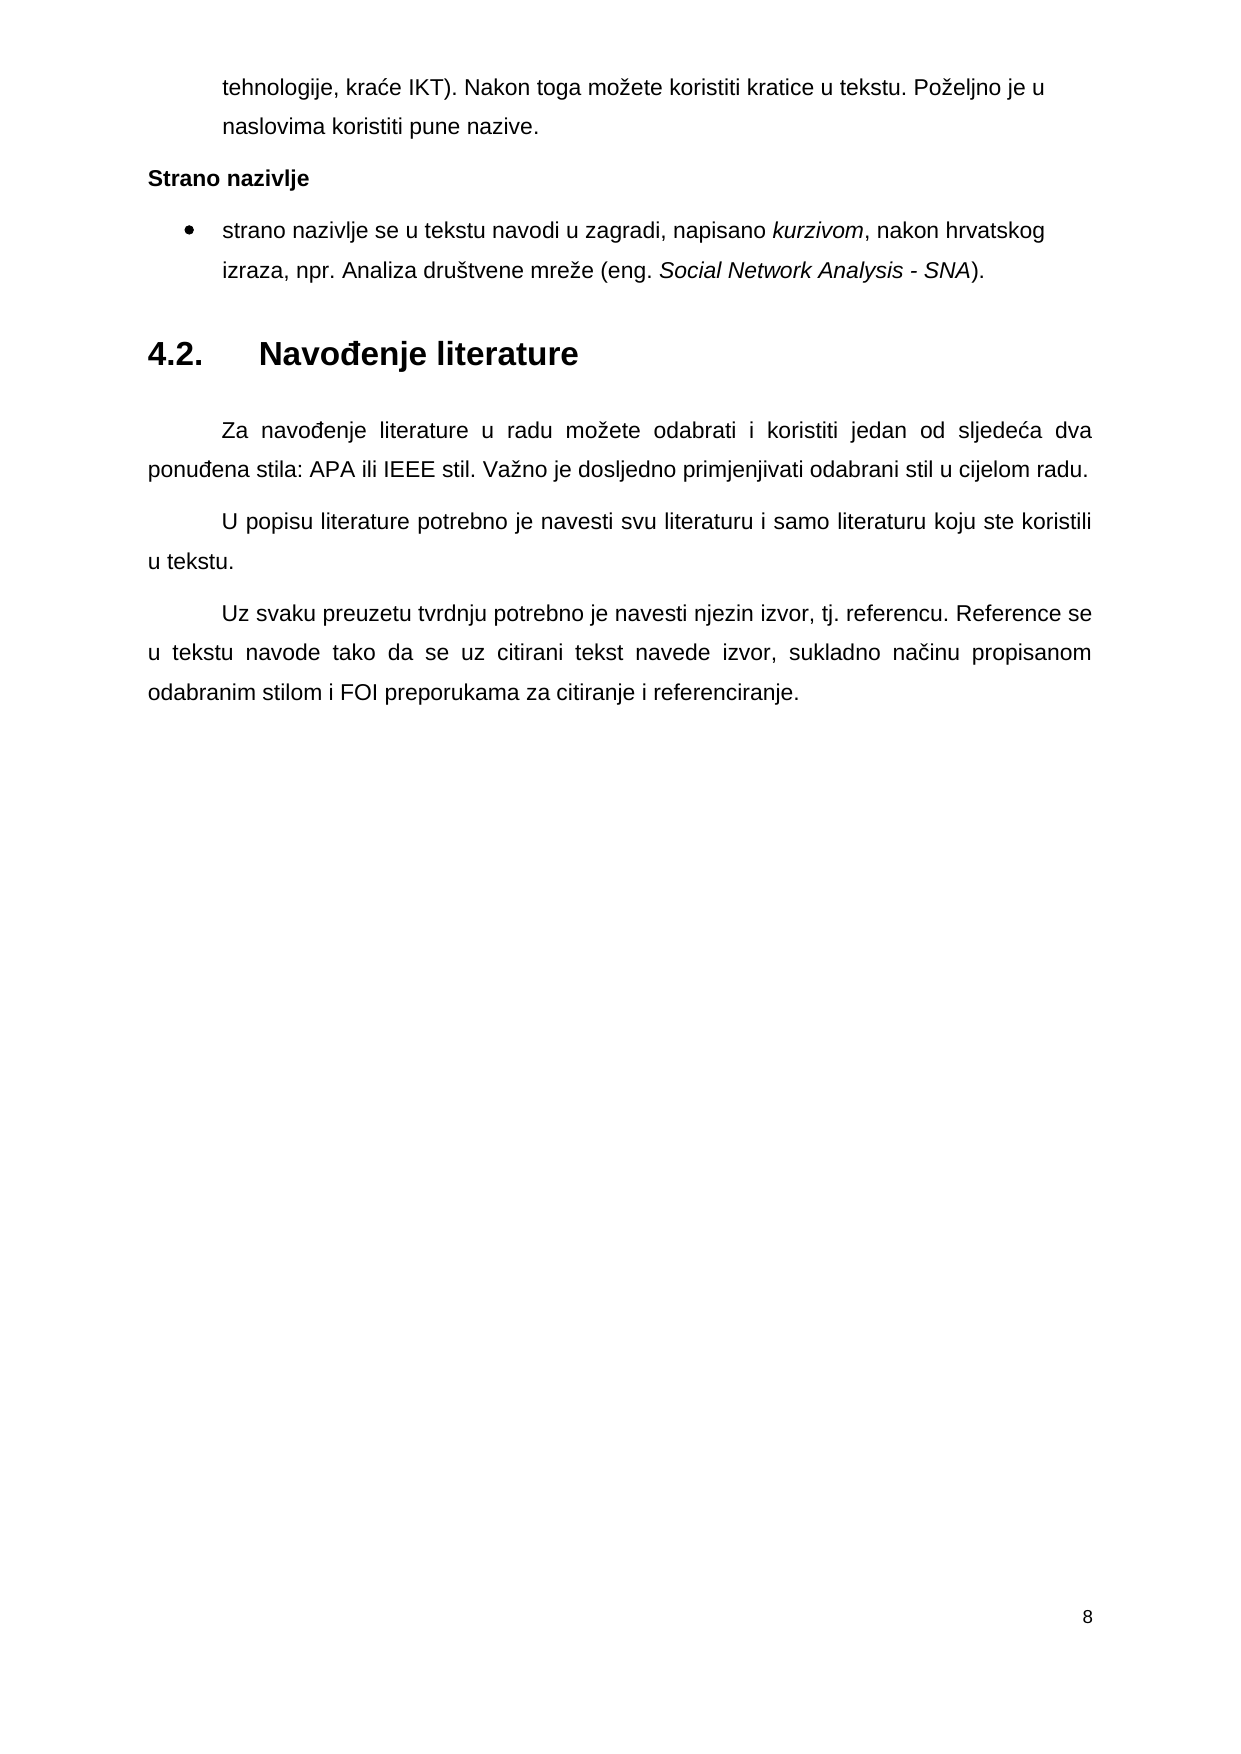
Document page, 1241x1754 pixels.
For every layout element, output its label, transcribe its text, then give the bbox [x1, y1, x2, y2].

list Navođenje literature [148, 334, 1093, 373]
list tehnologije, kraće IKT). Nakon toga možete koristiti kratice u tekstu. Poželjno je u naslovima koristiti pune nazive. [185, 74, 1093, 139]
text U popisu literature potrebno je navesti svu literaturu i samo literaturu koju ste koristili u tekstu. [148, 508, 1093, 574]
list strano nazivlje se u tekstu navodi u zagradi, napisano kurzivom, nakon hrvatskog izraza, npr. Analiza društvene mreže (eng. Social Network Analysis - SNA). [185, 217, 1093, 283]
text Za navođenje literature u radu možete odabrati i koristiti jedan od sljedeća dva ponuđena stila: APA ili IEEE stil. Važno je dosljedno primjenjivati odabrani stil u cijelom radu. [148, 417, 1093, 483]
text Strano nazivlje [148, 165, 1093, 192]
text Uz svaku preuzetu tvrdnju potrebno je navesti njezin izvor, tj. referencu. Reference se u tekstu navode tako da se uz citirani tekst navede izvor, sukladno načinu propisanom odabranim stilom i FOI preporukama za citiranje i referenciranje. [148, 600, 1093, 705]
